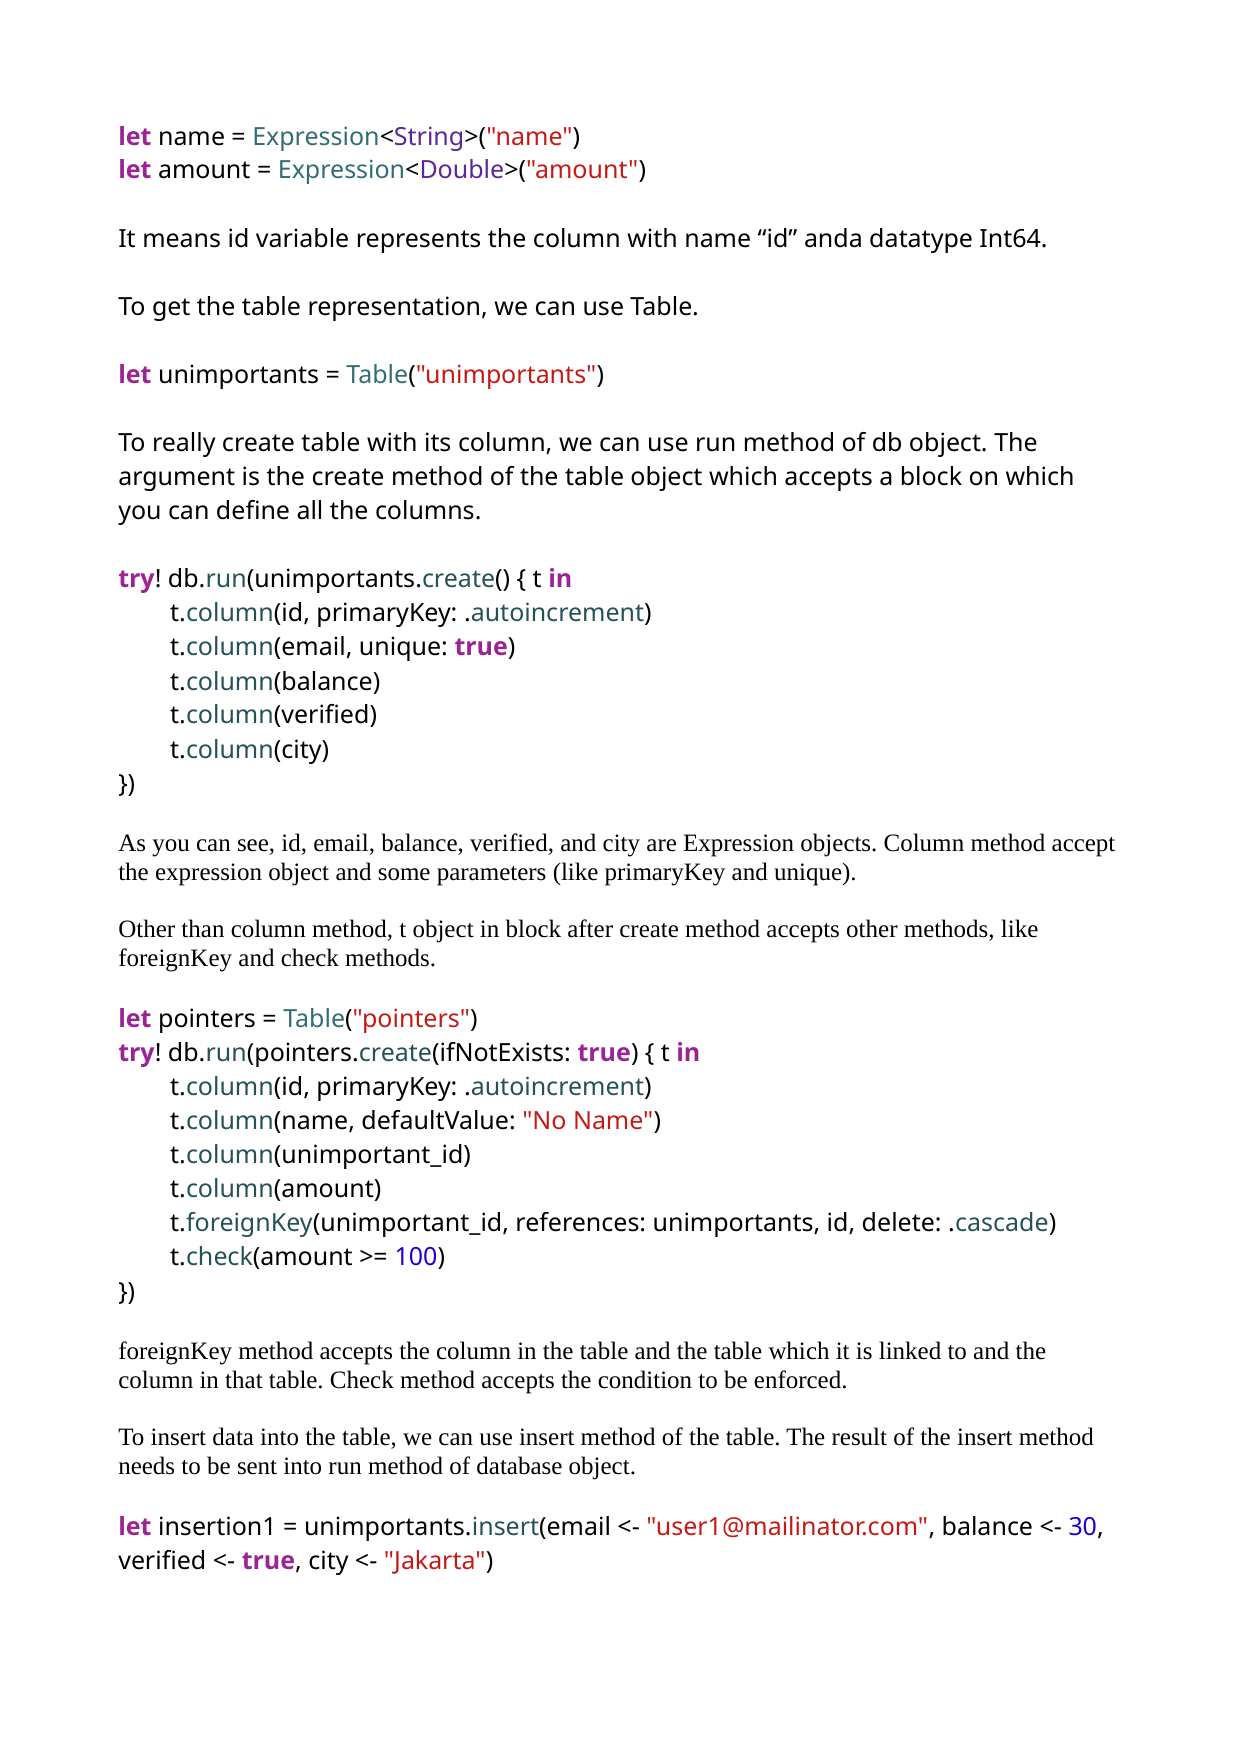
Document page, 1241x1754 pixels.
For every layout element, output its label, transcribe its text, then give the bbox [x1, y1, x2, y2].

text let amount = Expression<Double>("amount") [118, 152, 1122, 186]
text t.column(name, defaultValue: "No Name") [118, 1103, 1122, 1137]
text t.column(unimportant_id) [118, 1137, 1122, 1171]
text try! db.run(unimportants.create() { t in [118, 561, 1122, 595]
text foreignKey method accepts the column in the table and the table which it is linked to and the column in that table. Check method accepts the condition to be enforced. [118, 1336, 1122, 1393]
text }) [118, 765, 1122, 799]
text t.foreignKey(unimportant_id, references: unimportants, id, delete: .cascade) [118, 1205, 1122, 1239]
text t.column(verified) [118, 697, 1122, 731]
text t.column(amount) [118, 1171, 1122, 1205]
text t.check(amount >= 100) [118, 1239, 1122, 1273]
text let name = Expression<String>("name") [118, 118, 1122, 152]
text try! db.run(pointers.create(ifNotExists: true) { t in [118, 1035, 1122, 1069]
text To insert data into the table, we can use insert method of the table. The result of the insert method needs to be sent into run method of database object. [118, 1422, 1122, 1480]
text let insertion1 = unimportants.insert(email <- "user1@mailinator.com", balance <- 30, verified <- true, city <- "Jakarta") [118, 1508, 1122, 1577]
text t.column(id, primaryKey: .autoincrement) [118, 1069, 1122, 1103]
text t.column(city) [118, 731, 1122, 765]
text Other than column method, t object in block after create method accepts other methods, like foreignKey and check methods. [118, 914, 1122, 972]
text To get the table representation, we can use Table. [118, 288, 1122, 322]
text t.column(email, unique: true) [118, 629, 1122, 663]
text t.column(id, primaryKey: .autoincrement) [118, 595, 1122, 629]
text let unimportants = Table("unimportants") [118, 357, 1122, 391]
text It means id variable represents the column with name “id” anda datatype Int64. [118, 220, 1122, 254]
text To really create table with its column, we can use run method of db object. The argument is the create method of the table object which accepts a block on which you can define all the columns. [118, 425, 1122, 527]
text t.column(balance) [118, 663, 1122, 697]
text }) [118, 1273, 1122, 1307]
text let pointers = Table("pointers") [118, 1001, 1122, 1035]
text As you can see, id, email, balance, verified, and city are Expression objects. Column method accept the expression object and some parameters (like primaryKey and unique). [118, 828, 1122, 886]
